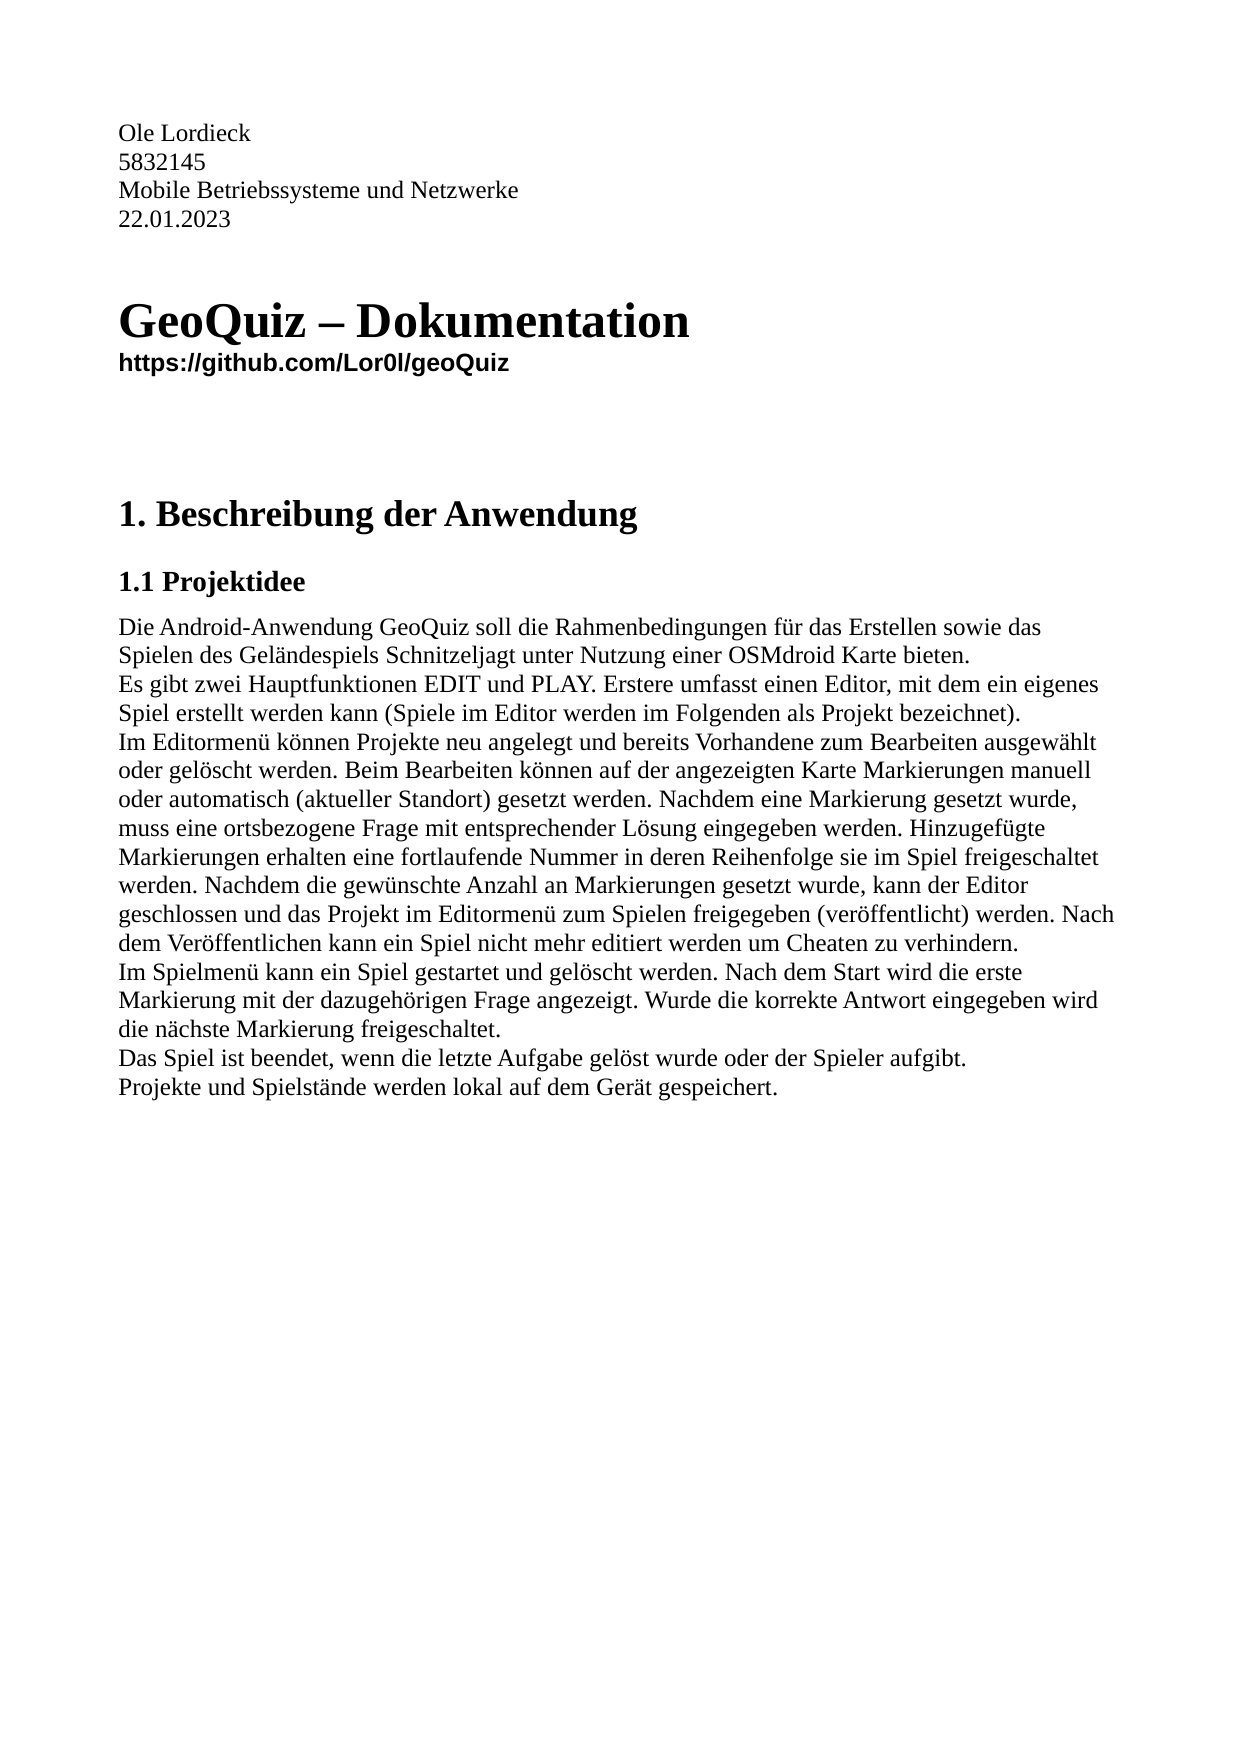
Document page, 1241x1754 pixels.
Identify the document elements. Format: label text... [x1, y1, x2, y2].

text Ole Lordieck [118, 118, 1122, 147]
text Es gibt zwei Hauptfunktionen EDIT und PLAY. Erstere umfasst einen Editor, mit dem ein eigenes Spiel erstellt werden kann (Spiele im Editor werden im Folgenden als Projekt bezeichnet). [118, 669, 1122, 727]
text GeoQuiz – Dokumentation [118, 291, 1122, 348]
text Die Android-Anwendung GeoQuiz soll die Rahmenbedingungen für das Erstellen sowie das Spielen des Geländespiels Schnitzeljagt unter Nutzung einer OSMdroid Karte bieten. [118, 612, 1122, 669]
text Mobile Betriebssysteme und Netzwerke [118, 176, 1122, 204]
text 1. Beschreibung der Anwendung [118, 492, 1122, 535]
text 1.1 Projektidee [118, 564, 1122, 597]
text Im Editormenü können Projekte neu angelegt und bereits Vorhandene zum Bearbeiten ausgewählt oder gelöscht werden. Beim Bearbeiten können auf der angezeigten Karte Markierungen manuell oder automatisch (aktueller Standort) gesetzt werden. Nachdem eine Markierung gesetzt wurde, muss eine ortsbezogene Frage mit entsprechender Lösung eingegeben werden. Hinzugefügte Markierungen erhalten eine fortlaufende Nummer in deren Reihenfolge sie im Spiel freigeschaltet werden. Nachdem die gewünschte Anzahl an Markierungen gesetzt wurde, kann der Editor geschlossen und das Projekt im Editormenü zum Spielen freigegeben (veröffentlicht) werden. Nach dem Veröffentlichen kann ein Spiel nicht mehr editiert werden um Cheaten zu verhindern. [118, 727, 1122, 957]
text 22.01.2023 [118, 204, 1122, 233]
text Im Spielmenü kann ein Spiel gestartet und gelöscht werden. Nach dem Start wird die erste Markierung mit der dazugehörigen Frage angezeigt. Wurde die korrekte Antwort eingegeben wird die nächste Markierung freigeschaltet. [118, 957, 1122, 1043]
text Das Spiel ist beendet, wenn die letzte Aufgabe gelöst wurde oder der Spieler aufgibt. [118, 1043, 1122, 1072]
text Projekte und Spielstände werden lokal auf dem Gerät gespeichert. [118, 1072, 1122, 1100]
text https://github.com/Lor0l/geoQuiz [118, 348, 1122, 377]
text 5832145 [118, 147, 1122, 176]
